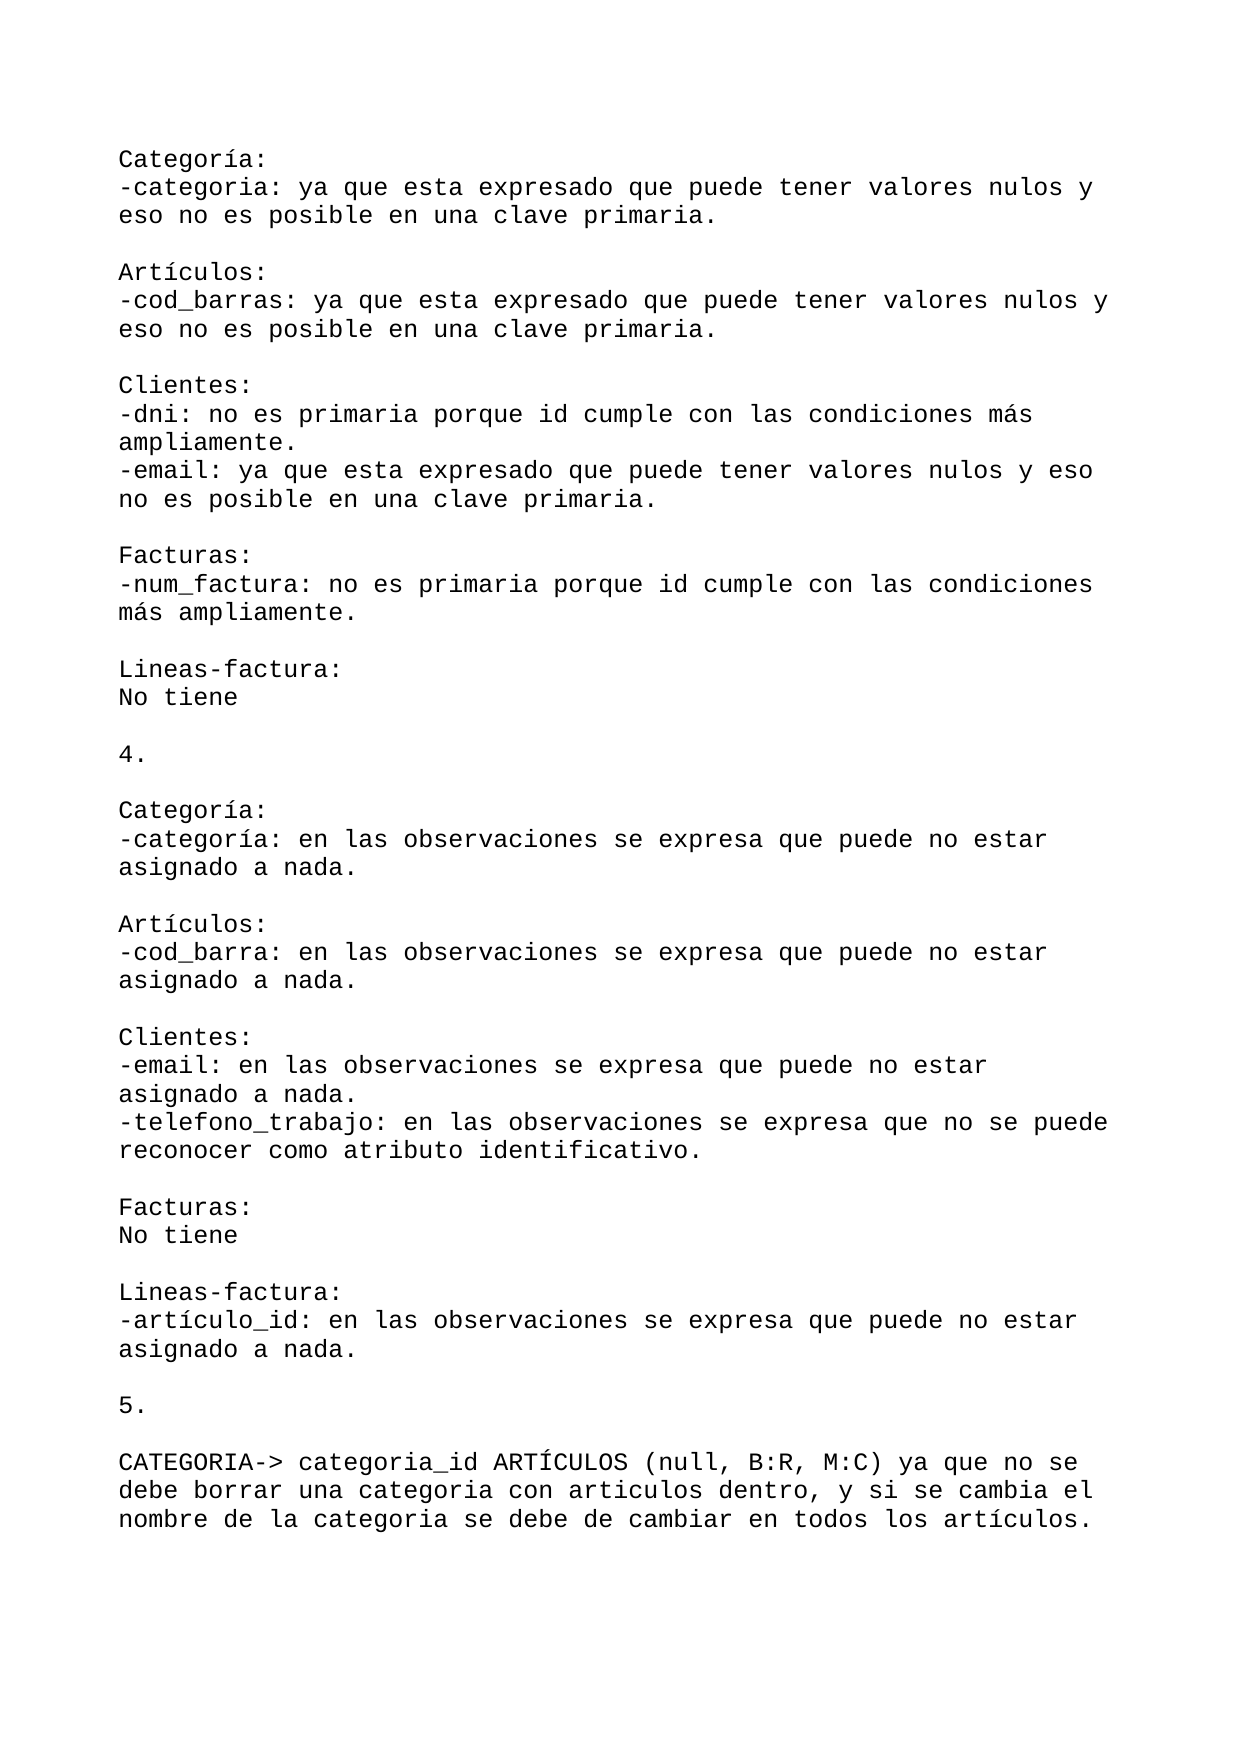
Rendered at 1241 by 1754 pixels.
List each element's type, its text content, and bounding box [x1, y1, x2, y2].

text CATEGORIA-> categoria_id ARTÍCULOS (null, B:R, M:C) ya que no se debe borrar una categoria con articulos dentro, y si se cambia el nombre de la categoria se debe de cambiar en todos los artículos. [118, 1450, 1122, 1535]
text Clientes: [118, 373, 1122, 401]
text -email: en las observaciones se expresa que puede no estar asignado a nada. [118, 1053, 1122, 1110]
text Categoría: [118, 146, 1122, 175]
text Facturas: [118, 543, 1122, 571]
text Facturas: [118, 1195, 1122, 1223]
text -dni: no es primaria porque id cumple con las condiciones más ampliamente. [118, 401, 1122, 458]
text Artículos: [118, 911, 1122, 940]
text 5. [118, 1393, 1122, 1421]
text -telefono_trabajo: en las observaciones se expresa que no se puede reconocer como atributo identificativo. [118, 1110, 1122, 1166]
text -cod_barras: ya que esta expresado que puede tener valores nulos y eso no es posible en una clave primaria. [118, 288, 1122, 345]
text -categoria: ya que esta expresado que puede tener valores nulos y eso no es posible en una clave primaria. [118, 175, 1122, 231]
text Artículos: [118, 260, 1122, 288]
text No tiene [118, 685, 1122, 713]
text Lineas-factura: [118, 1280, 1122, 1308]
text -cod_barra: en las observaciones se expresa que puede no estar asignado a nada. [118, 940, 1122, 996]
text 4. [118, 741, 1122, 770]
text Lineas-factura: [118, 656, 1122, 685]
text Clientes: [118, 1025, 1122, 1053]
text -num_factura: no es primaria porque id cumple con las condiciones más ampliamente. [118, 571, 1122, 628]
text -artículo_id: en las observaciones se expresa que puede no estar asignado a nada. [118, 1308, 1122, 1365]
text No tiene [118, 1223, 1122, 1251]
text Categoría: [118, 798, 1122, 826]
text -email: ya que esta expresado que puede tener valores nulos y eso no es posible en una clave primaria. [118, 458, 1122, 515]
text -categoría: en las observaciones se expresa que puede no estar asignado a nada. [118, 826, 1122, 883]
